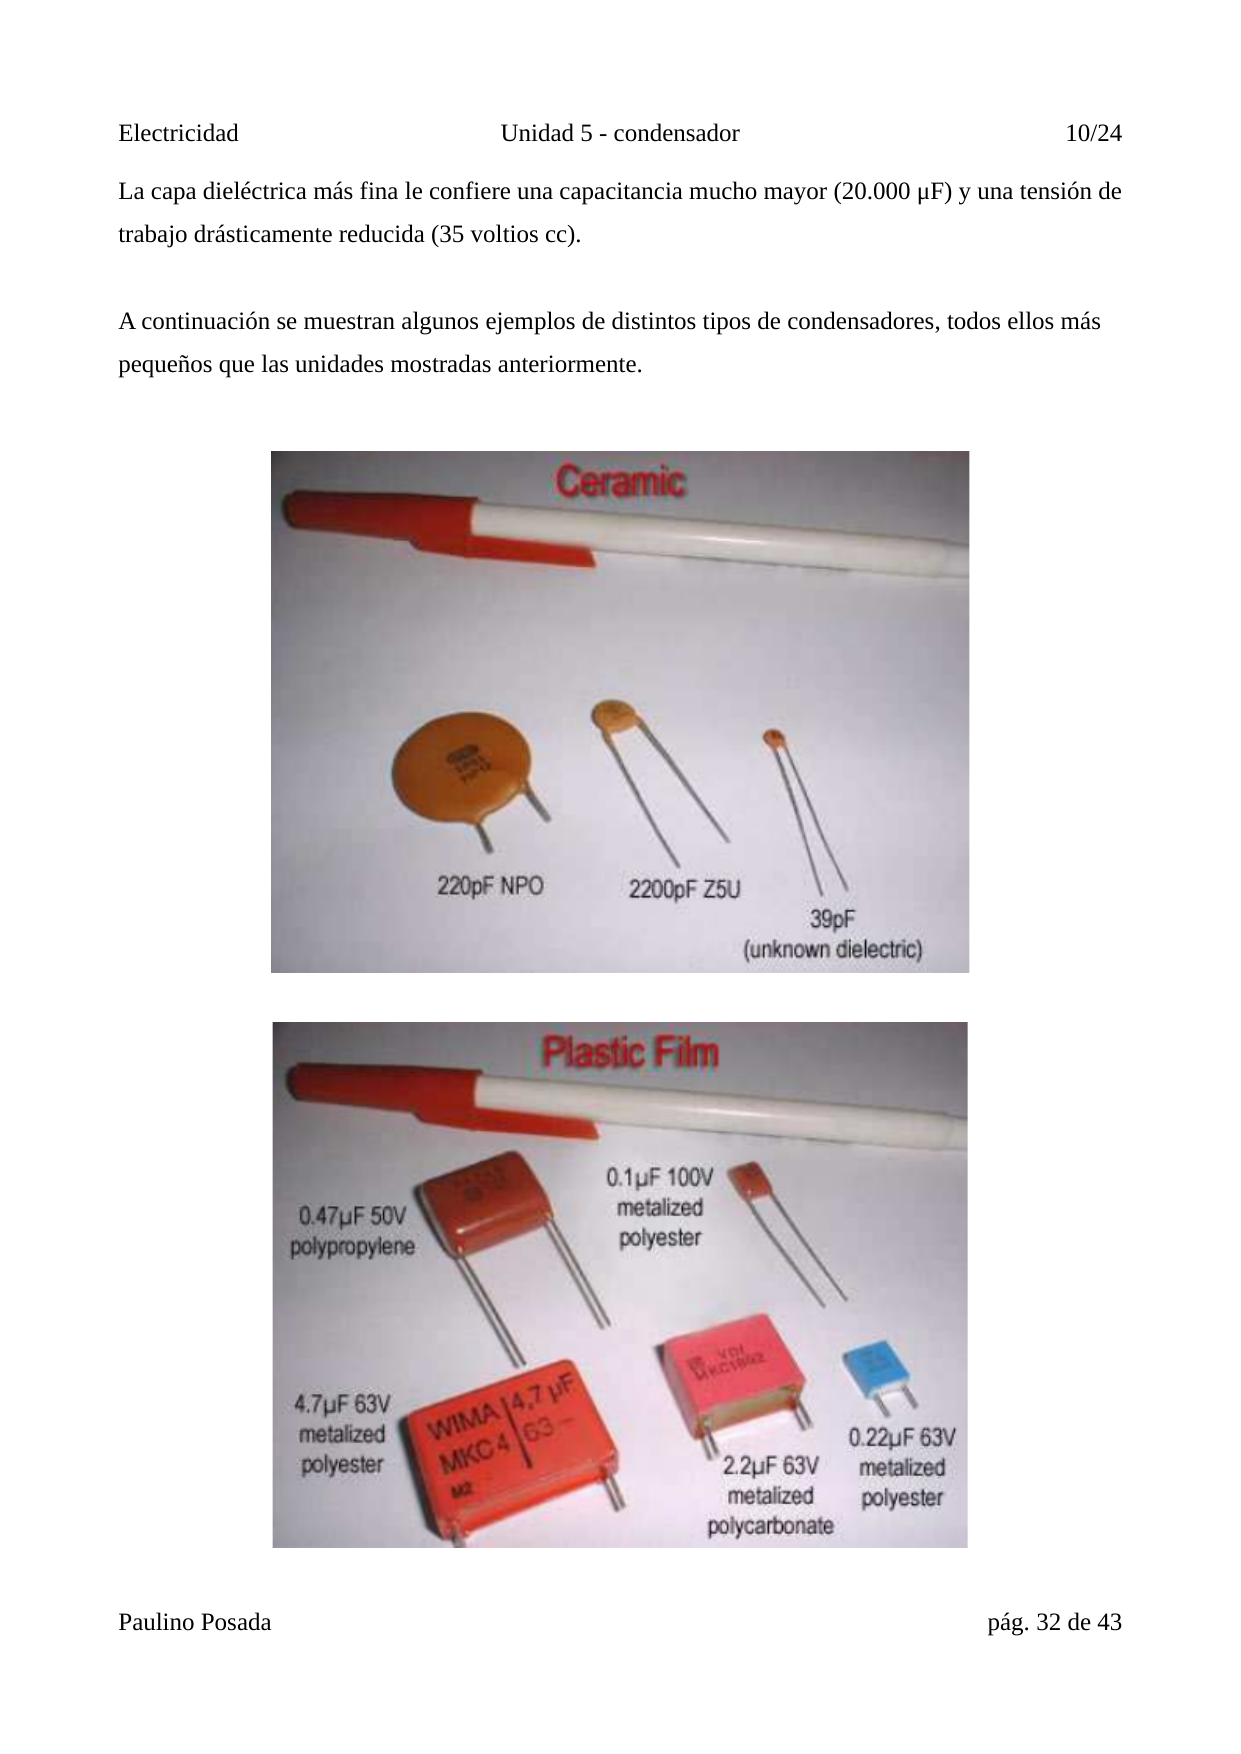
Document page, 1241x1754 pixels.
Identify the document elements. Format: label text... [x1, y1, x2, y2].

picture [272, 1022, 968, 1548]
picture [271, 451, 970, 973]
text A continuación se muestran algunos ejemplos de distintos tipos de condensadores, todos ellos más pequeños que las unidades mostradas anteriormente. [118, 306, 1122, 378]
text La capa dieléctrica más fina le confiere una capacitancia mucho mayor (20.000 μF) y una tensión de trabajo drásticamente reducida (35 voltios cc). [118, 176, 1122, 248]
